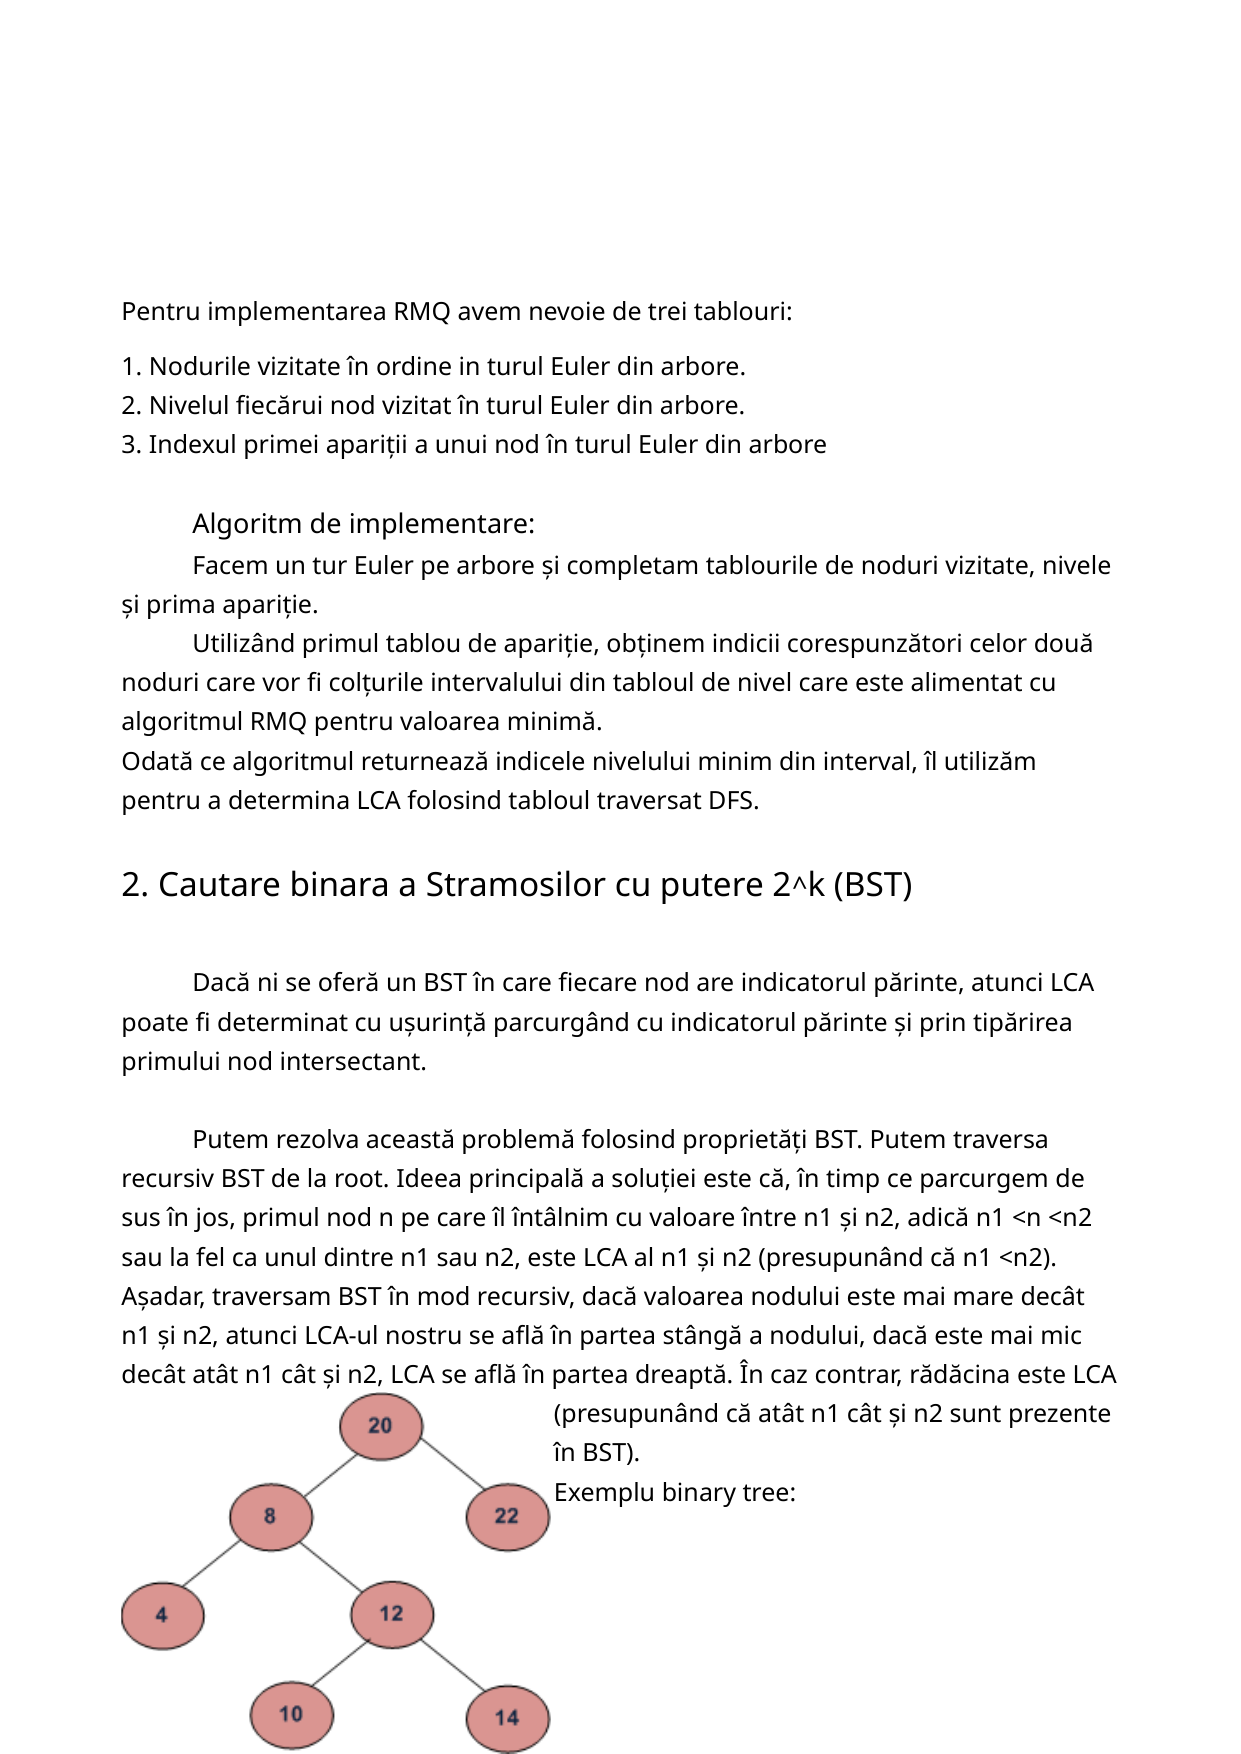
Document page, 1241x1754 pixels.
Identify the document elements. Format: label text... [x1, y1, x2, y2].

text Exemplu binary tree: [551, 1471, 1122, 1508]
picture [121, 1392, 551, 1754]
text 3. Indexul primei apariții a unui nod în turul Euler din arbore [118, 423, 1122, 461]
subtitle 2. Cautare binara a Stramosilor cu putere 2^k (BST) [118, 858, 1122, 906]
text Dacă ni se oferă un BST în care fiecare nod are indicatorul părinte, atunci LCA poate fi determinat cu ușurință parcurgând cu indicatorul părinte și prin tipărirea primului nod intersectant. [118, 962, 1122, 1077]
text Pentru implementarea RMQ avem nevoie de trei tablouri: [118, 290, 1122, 327]
text 2. Nivelul fiecărui nod vizitat în turul Euler din arbore. [118, 384, 1122, 421]
text 1. Nodurile vizitate în ordine in turul Euler din arbore. [118, 345, 1122, 382]
text Utilizând primul tablou de apariție, obținem indicii corespunzători celor două noduri care vor fi colțurile intervalului din tabloul de nivel care este alimentat cu algoritmul RMQ pentru valoarea minimă. [118, 623, 1122, 738]
text Facem un tur Euler pe arbore și completam tablourile de noduri vizitate, nivele și prima apariție. [118, 544, 1122, 621]
text Putem rezolva această problemă folosind proprietăți BST. Putem traversa recursiv BST de la root. Ideea principală a soluției este că, în timp ce parcurgem de sus în jos, primul nod n pe care îl întâlnim cu valoare între n1 și n2, adică n1 <n <n2 sau la fel ca unul dintre n1 sau n2, este LCA al n1 și n2 (presupunând că n1 <n2). Așadar, traversam BST în mod recursiv, dacă valoarea nodului este mai mare decât n1 și n2, atunci LCA-ul nostru se află în partea stângă a nodului, dacă este mai mic decât atât n1 cât și n2, LCA se află în partea dreaptă. În caz contrar, rădăcina este LCA (presupunând că atât n1 cât și n2 sunt prezente în BST). [118, 1119, 1122, 1469]
text Odată ce algoritmul returnează indicele nivelului minim din interval, îl utilizăm pentru a determina LCA folosind tabloul traversat DFS. [118, 740, 1122, 816]
text Algoritm de implementare: [118, 502, 1122, 542]
